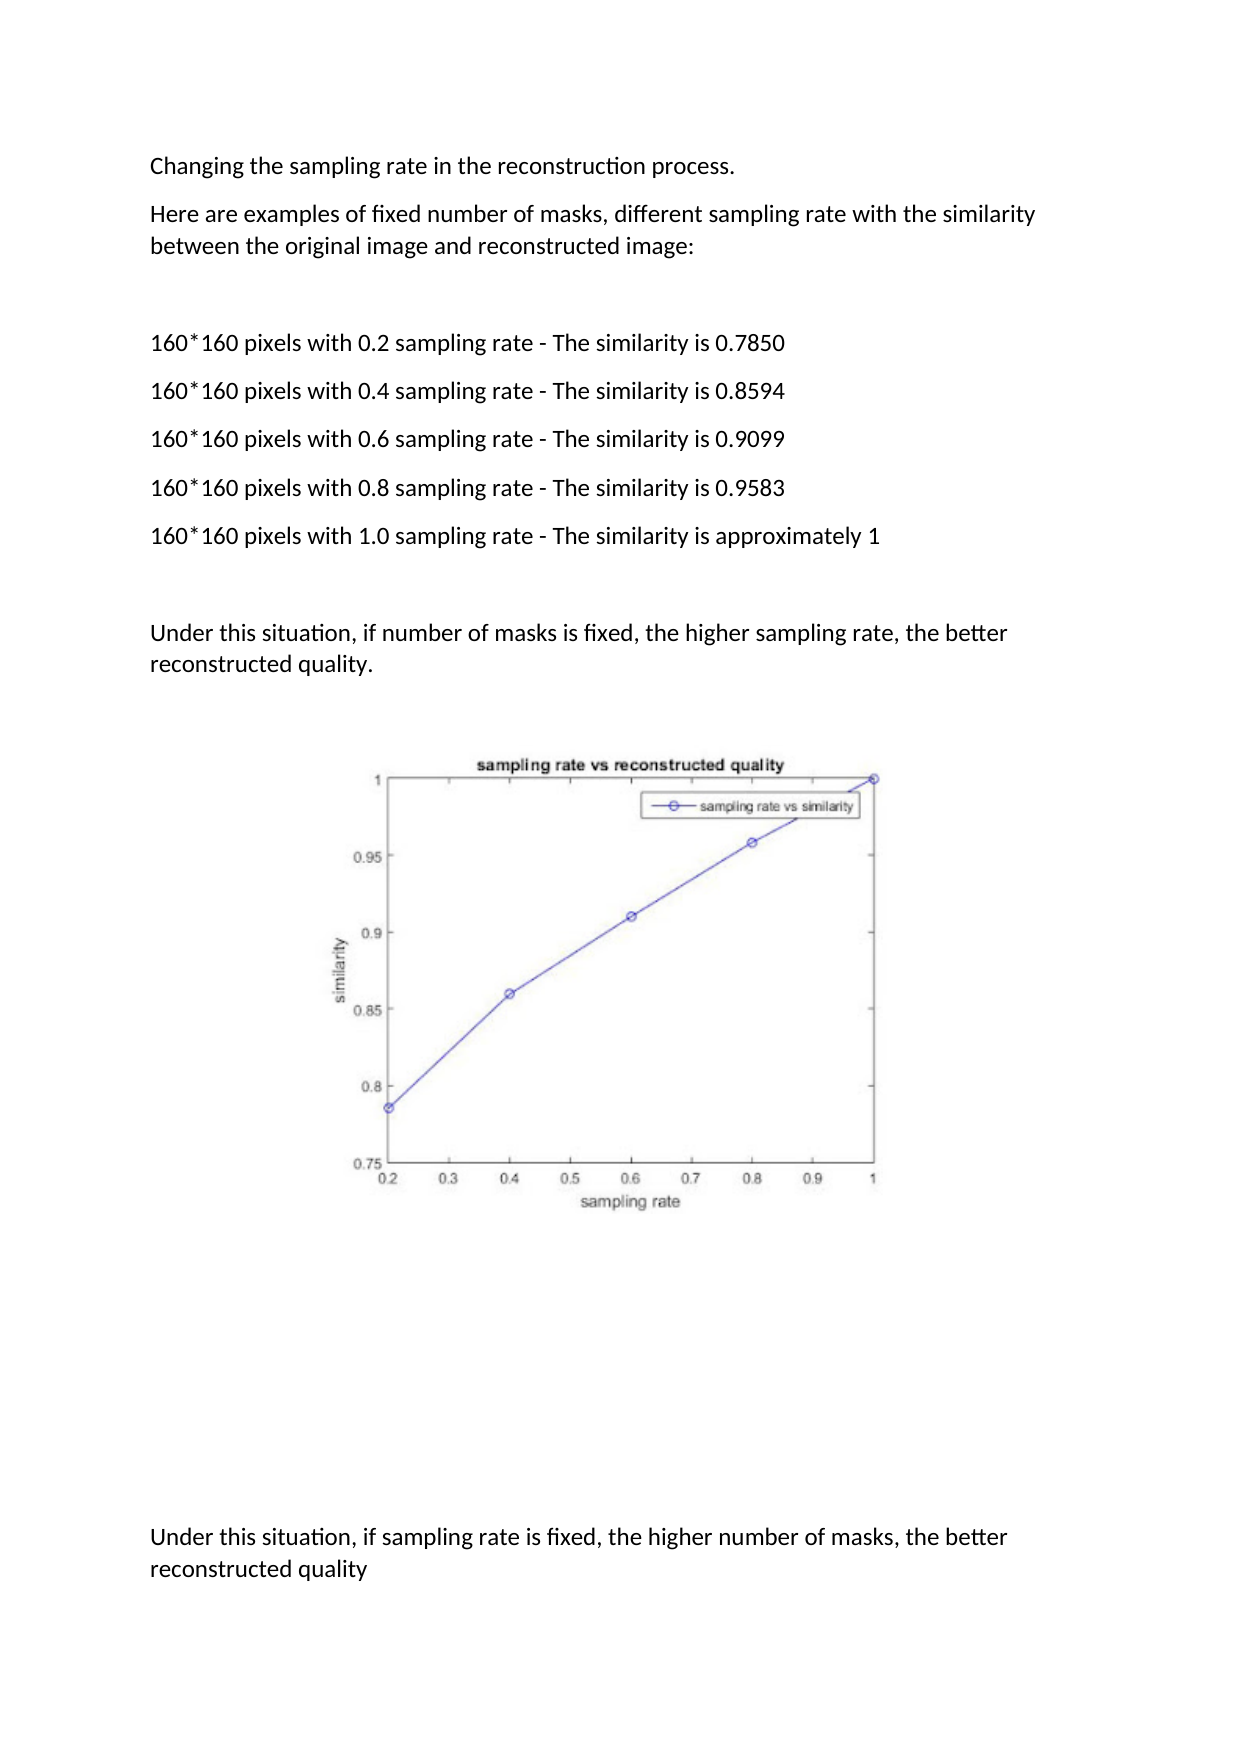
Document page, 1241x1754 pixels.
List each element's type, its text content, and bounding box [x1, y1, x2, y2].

text 160*160 pixels with 0.2 sampling rate - The similarity is 0.7850 [150, 327, 1090, 357]
text Here are examples of fixed number of masks, different sampling rate with the similarity between the original image and reconstructed image: [150, 198, 1090, 261]
text Under this situation, if sampling rate is fixed, the higher number of masks, the better reconstructed quality [150, 1521, 1090, 1584]
text Changing the sampling rate in the reconstruction process. [150, 150, 1090, 181]
text 160*160 pixels with 0.6 sampling rate - The similarity is 0.9099 [150, 423, 1090, 454]
text 160*160 pixels with 0.8 sampling rate - The similarity is 0.9583 [150, 472, 1090, 502]
text 160*160 pixels with 0.4 sampling rate - The similarity is 0.8594 [150, 375, 1090, 406]
text Under this situation, if number of masks is fixed, the higher sampling rate, the better reconstructed quality. [150, 617, 1090, 679]
text 160*160 pixels with 1.0 sampling rate - The similarity is approximately 1 [150, 520, 1090, 551]
